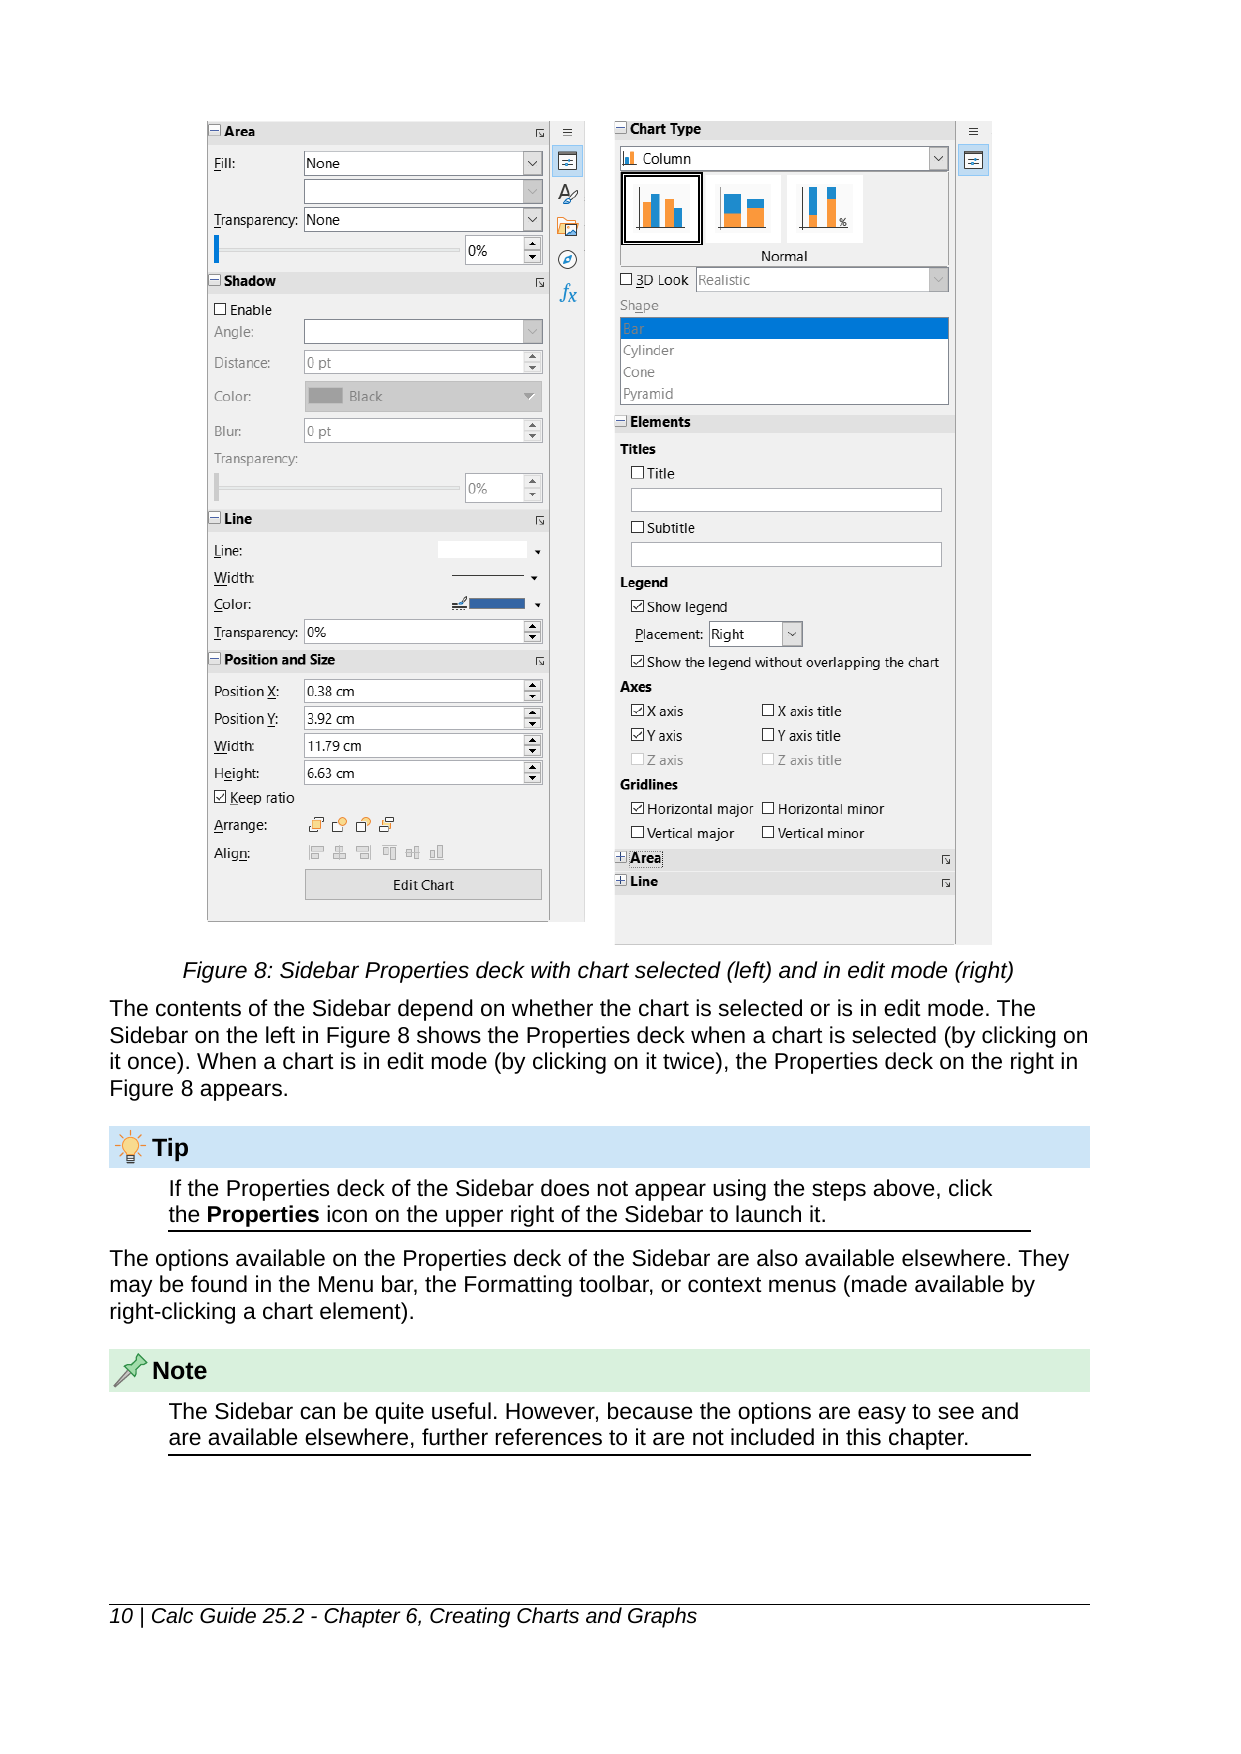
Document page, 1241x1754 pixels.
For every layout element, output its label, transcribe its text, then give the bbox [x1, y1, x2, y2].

text Figure 8: Sidebar Properties deck with chart selected (left) and in edit mode (right) [182, 957, 1016, 983]
picture [207, 121, 992, 945]
subtitle Tip [151, 1126, 1090, 1168]
text If the Properties deck of the Sidebar does not appear using the steps above, click the Properties icon on the upper right of the Sidebar to launch it. [168, 1175, 1031, 1230]
text The options available on the Properties deck of the Sidebar are also available elsewhere. They may be found in the Menu bar, the Formatting toolbar, or context menus (made available by right-clicking a chart element). [109, 1245, 1090, 1324]
text The contents of the Sidebar depend on whether the chart is selected or is in edit mode. The Sidebar on the left in Figure 8 shows the Properties deck when a chart is selected (by clicking on it once). When a chart is in edit mode (by clicking on it twice), the Properties deck on the right in Figure 8 appears. [109, 995, 1090, 1101]
subtitle Note [109, 1349, 1090, 1392]
text The Sidebar can be quite useful. However, because the options are easy to see and are available elsewhere, further references to it are not included in this chapter. [168, 1398, 1031, 1454]
